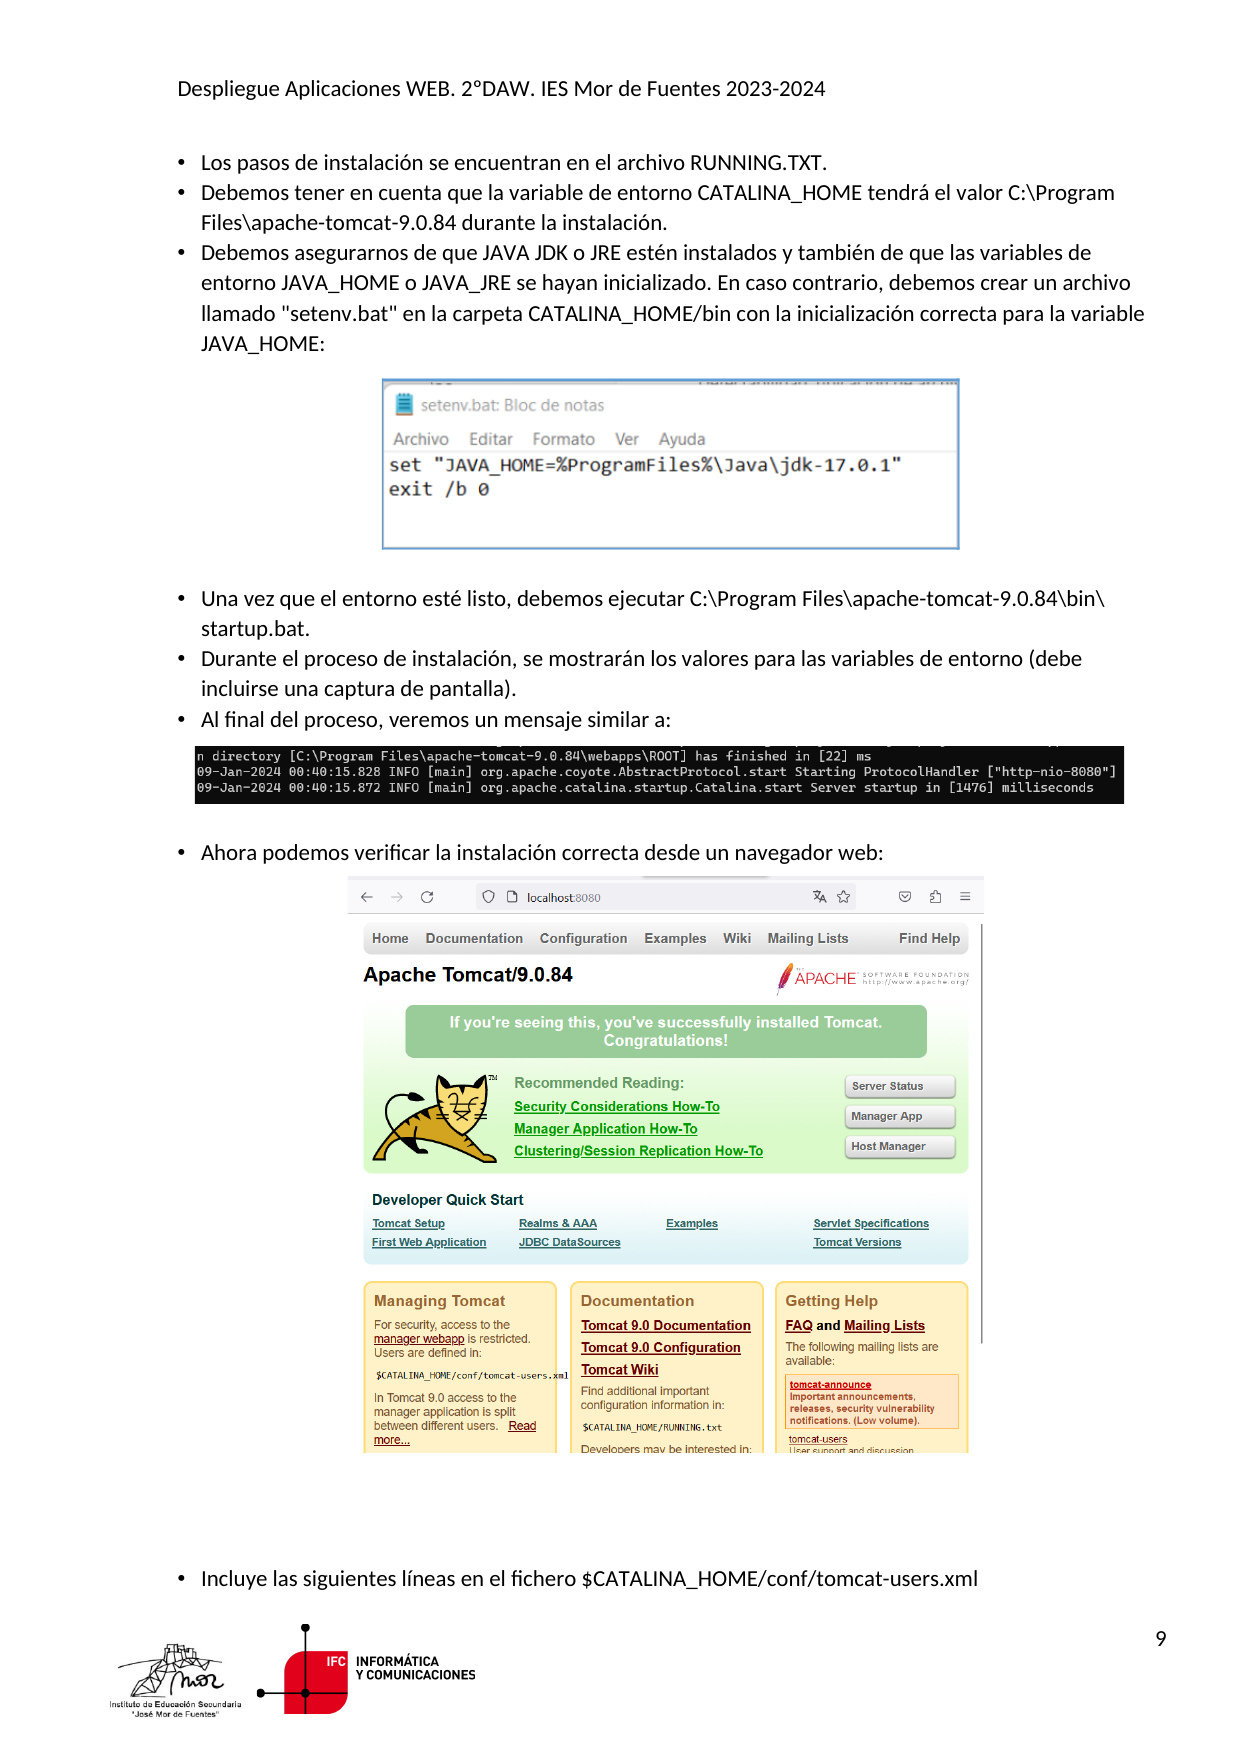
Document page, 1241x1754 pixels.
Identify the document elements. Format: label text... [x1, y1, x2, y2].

list Debemos asegurarnos de que JAVA JDK o JRE estén instalados y también de que las variables de entorno JAVA_HOME o JAVA_JRE se hayan inicializado. En caso contrario, debemos crear un archivo llamado "setenv.bat" en la carpeta CATALINA_HOME/bin con la inicialización correcta para la variable JAVA_HOME: [177, 238, 1167, 357]
list Ahora podemos verificar la instalación correcta desde un navegador web: [177, 838, 1167, 866]
picture [381, 377, 962, 550]
list Incluye las siguientes líneas en el fichero $CATALINA_HOME/conf/tomcat-users.xml [177, 1564, 1167, 1593]
picture [256, 1624, 475, 1714]
list Una vez que el entorno esté listo, debemos ejecutar C:\Program Files\apache-tomcat-9.0.84\bin\startup.bat. [177, 584, 1167, 642]
list Durante el proceso de instalación, se mostrarán los valores para las variables de entorno (debe incluirse una captura de pantalla). [177, 644, 1167, 703]
list Debemos tener en cuenta que la variable de entorno CATALINA_HOME tendrá el valor C:\Program Files\apache-tomcat-9.0.84 durante la instalación. [177, 178, 1167, 236]
picture [347, 876, 985, 1453]
list Los pasos de instalación se encuentran en el archivo RUNNING.TXT. [177, 148, 1167, 176]
picture [194, 746, 1125, 804]
picture [100, 1631, 249, 1736]
list Al final del proceso, veremos un mensaje similar a: [177, 705, 1167, 733]
